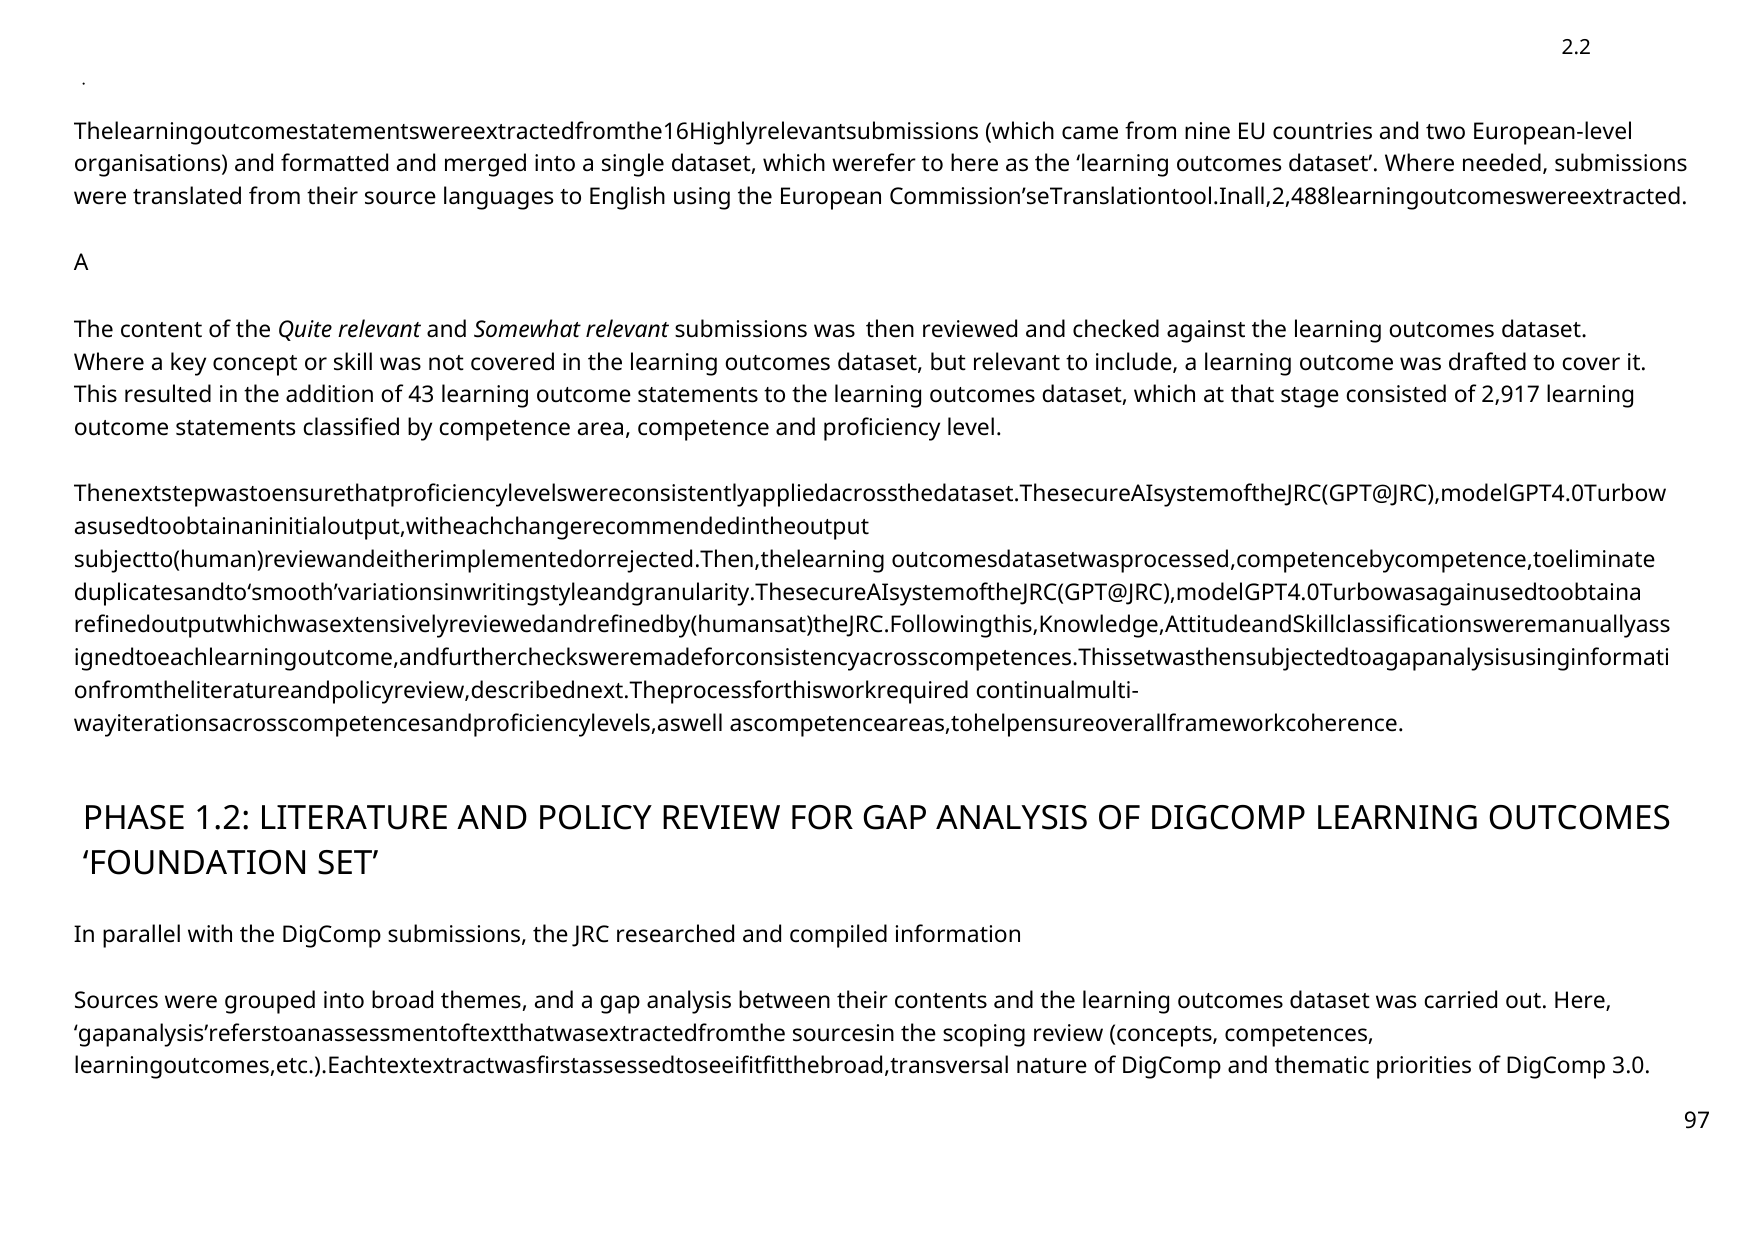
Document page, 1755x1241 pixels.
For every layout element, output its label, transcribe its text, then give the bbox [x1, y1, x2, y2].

text A [74, 246, 1662, 278]
text The content of the Quite relevant and Somewhat relevant submissions was then reviewed and checked against the learning outcomes dataset. Where a key concept or skill was not covered in the learning outcomes dataset, but relevant to include, a learning outcome was drafted to cover it. This resulted in the addition of 43 learning outcome statements to the learning outcomes dataset, which at that stage consisted of 2,917 learning outcome statements classified by competence area, competence and proficiency level. [74, 313, 1654, 442]
text In parallel with the DigComp submissions, the JRC researched and compiled information [74, 918, 1663, 949]
text Sources were grouped into broad themes, and a gap analysis between their contents and the learning outcomes dataset was carried out. Here, ‘gapanalysis’referstoanassessmentoftextthatwasextractedfromthe sourcesin the scoping review (concepts, competences, learningoutcomes,etc.).Eachtextextractwasfirstassessedtoseeifitfitthebroad,transversal nature of DigComp and thematic priorities of DigComp 3.0. [74, 984, 1666, 1081]
subtitle PHASE 1.2: LITERATURE AND POLICY REVIEW FOR GAP ANALYSIS OF DIGCOMP LEARNING OUTCOMES ‘FOUNDATION SET’ [83, 793, 1710, 884]
text Thelearningoutcomestatementswereextractedfromthe16Highlyrelevantsubmissions (which came from nine EU countries and two European-level organisations) and formatted and merged into a single dataset, which werefer to here as the ‘learning outcomes dataset’. Where needed, submissions were translated from their source languages to English using the European Commission’seTranslationtool.Inall,2,488learningoutcomeswereextracted. [74, 114, 1710, 211]
text Thenextstepwastoensurethatproficiencylevelswereconsistentlyappliedacrossthedataset.ThesecureAIsystemoftheJRC(GPT@JRC),modelGPT4.0Turbowasusedtoobtainaninitialoutput,witheachchangerecommendedintheoutput subjectto(human)reviewandeitherimplementedorrejected.Then,thelearning outcomesdatasetwasprocessed,competencebycompetence,toeliminate duplicatesandto‘smooth’variationsinwritingstyleandgranularity.ThesecureAIsystemoftheJRC(GPT@JRC),modelGPT4.0Turbowasagainusedtoobtaina refinedoutputwhichwasextensivelyreviewedandrefinedby(humansat)theJRC.Followingthis,Knowledge,AttitudeandSkillclassificationsweremanuallyassignedtoeachlearningoutcome,andfurtherchecksweremadeforconsistencyacrosscompetences.Thissetwasthensubjectedtoagapanalysisusinginformationfromtheliteratureandpolicyreview,describednext.Theprocessforthisworkrequired continualmulti-wayiterationsacrosscompetencesandproficiencylevels,aswell ascompetenceareas,tohelpensureoverallframeworkcoherence. [74, 477, 1677, 738]
